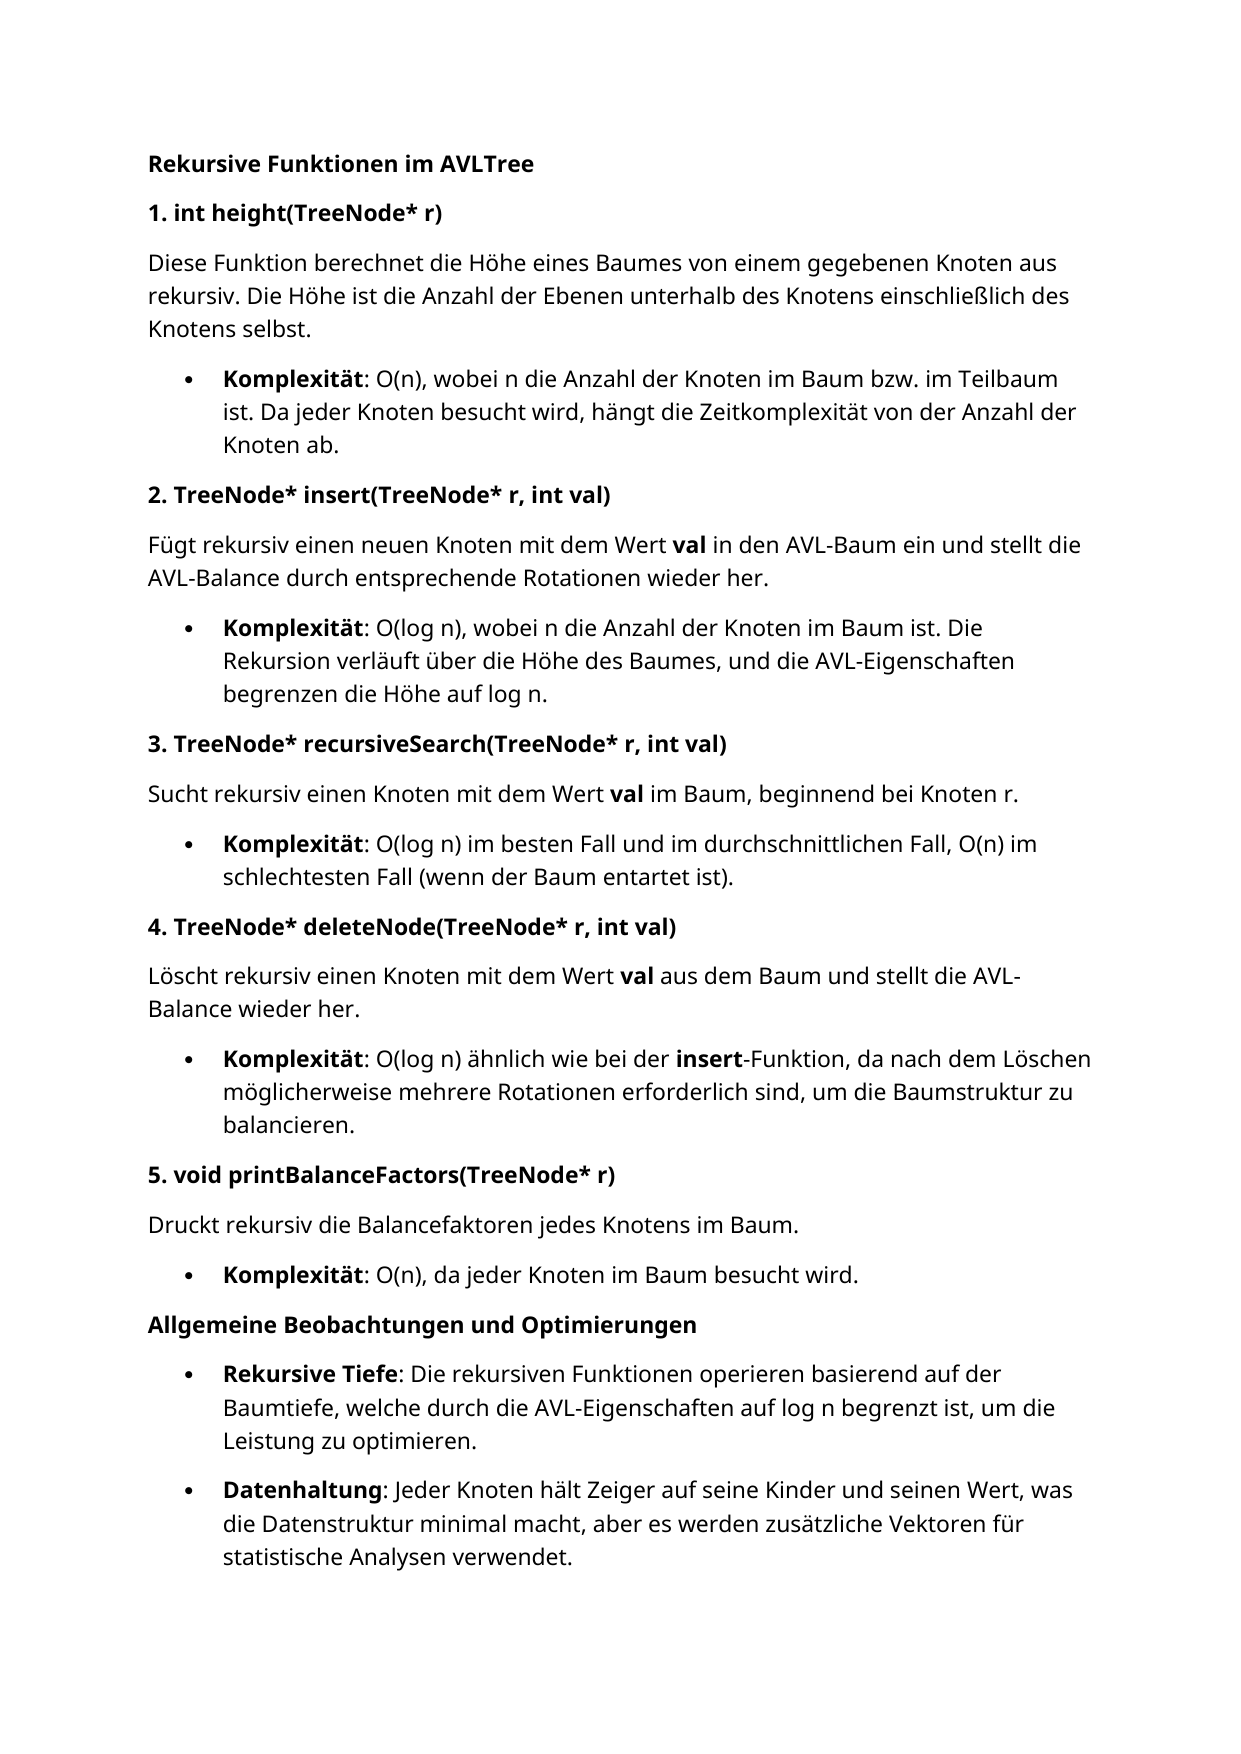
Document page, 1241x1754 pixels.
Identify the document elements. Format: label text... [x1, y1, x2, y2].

list Komplexität: O(log n) im besten Fall und im durchschnittlichen Fall, O(n) im schlechtesten Fall (wenn der Baum entartet ist). [185, 828, 1093, 892]
text 1. int height(TreeNode* r) [148, 197, 1093, 229]
text 5. void printBalanceFactors(TreeNode* r) [148, 1159, 1093, 1191]
text 2. TreeNode* insert(TreeNode* r, int val) [148, 479, 1093, 511]
list Komplexität: O(log n) ähnlich wie bei der insert-Funktion, da nach dem Löschen möglicherweise mehrere Rotationen erforderlich sind, um die Baumstruktur zu balancieren. [185, 1043, 1093, 1141]
list Komplexität: O(n), da jeder Knoten im Baum besucht wird. [185, 1259, 1093, 1290]
text Allgemeine Beobachtungen und Optimierungen [148, 1309, 1093, 1340]
list Komplexität: O(n), wobei n die Anzahl der Knoten im Baum bzw. im Teilbaum ist. Da jeder Knoten besucht wird, hängt die Zeitkomplexität von der Anzahl der Knoten ab. [185, 363, 1093, 461]
list Rekursive Tiefe: Die rekursiven Funktionen operieren basierend auf der Baumtiefe, welche durch die AVL-Eigenschaften auf log n begrenzt ist, um die Leistung zu optimieren. [185, 1358, 1093, 1456]
text Löscht rekursiv einen Knoten mit dem Wert val aus dem Baum und stellt die AVL-Balance wieder her. [148, 960, 1093, 1025]
text Rekursive Funktionen im AVLTree [148, 148, 1093, 179]
text 4. TreeNode* deleteNode(TreeNode* r, int val) [148, 911, 1093, 942]
list Datenhaltung: Jeder Knoten hält Zeiger auf seine Kinder und seinen Wert, was die Datenstruktur minimal macht, aber es werden zusätzliche Vektoren für statistische Analysen verwendet. [185, 1474, 1093, 1572]
text Sucht rekursiv einen Knoten mit dem Wert val im Baum, beginnend bei Knoten r. [148, 778, 1093, 809]
text Fügt rekursiv einen neuen Knoten mit dem Wert val in den AVL-Baum ein und stellt die AVL-Balance durch entsprechende Rotationen wieder her. [148, 529, 1093, 593]
text 3. TreeNode* recursiveSearch(TreeNode* r, int val) [148, 728, 1093, 759]
text Druckt rekursiv die Balancefaktoren jedes Knotens im Baum. [148, 1209, 1093, 1240]
text Diese Funktion berechnet die Höhe eines Baumes von einem gegebenen Knoten aus rekursiv. Die Höhe ist die Anzahl der Ebenen unterhalb des Knotens einschließlich des Knotens selbst. [148, 247, 1093, 345]
list Komplexität: O(log n), wobei n die Anzahl der Knoten im Baum ist. Die Rekursion verläuft über die Höhe des Baumes, und die AVL-Eigenschaften begrenzen die Höhe auf log n. [185, 612, 1093, 709]
